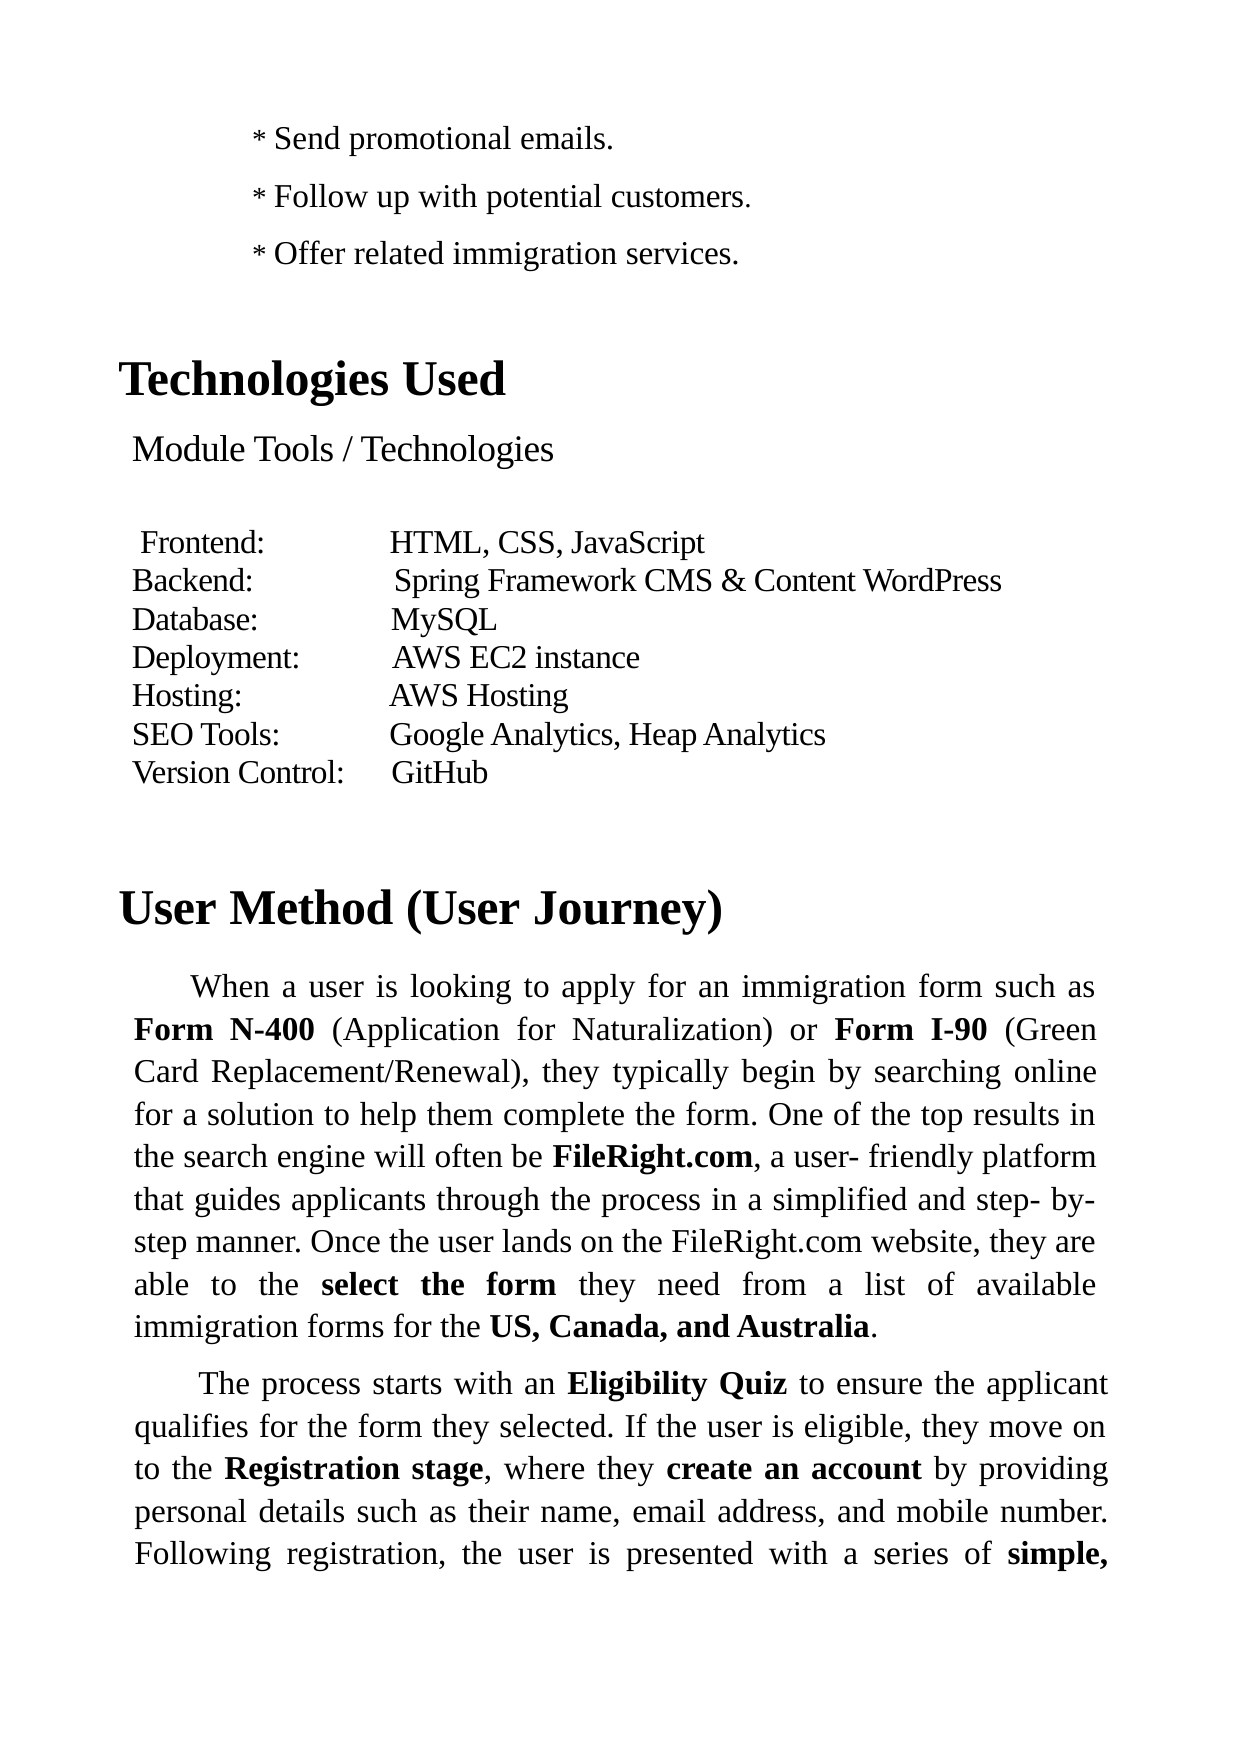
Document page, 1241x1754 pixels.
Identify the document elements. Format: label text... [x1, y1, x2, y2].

text The process starts with an Eligibility Quiz to ensure the applicant qualifies for the form they selected. If the user is eligible, they move on to the Registration stage, where they create an account by providing personal details such as their name, email address, and mobile number. Following registration, the user is presented with a series of simple, [134, 1364, 1108, 1572]
subtitle Module Tools / Technologies [132, 426, 1122, 469]
subtitle Technologies Used [118, 349, 1122, 406]
list Send promotional emails. [252, 118, 1122, 156]
list Follow up with potential customers. [252, 176, 1122, 214]
subtitle Frontend: HTML, CSS, JavaScript Backend: Spring Framework CMS & Content WordPress Database: MySQL Deployment: AWS EC2 instance Hosting: AWS Hosting SEO Tools: Google Analytics, Heap Analytics Version Control: GitHub [132, 489, 1122, 791]
subtitle User Method (User Journey) [118, 878, 1122, 935]
text When a user is looking to apply for an immigration form such as Form N-400 (Application for Naturalization) or Form I-90 (Green Card Replacement/Renewal), they typically begin by searching online for a solution to help them complete the form. One of the top results in the search engine will often be FileRight.com, a user- friendly platform that guides applicants through the process in a simplified and step- by-step manner. Once the user lands on the FileRight.com website, they are able to the select the form they need from a list of available immigration forms for the US, Canada, and Australia. [134, 967, 1097, 1345]
list Offer related immigration services. [252, 233, 1122, 272]
